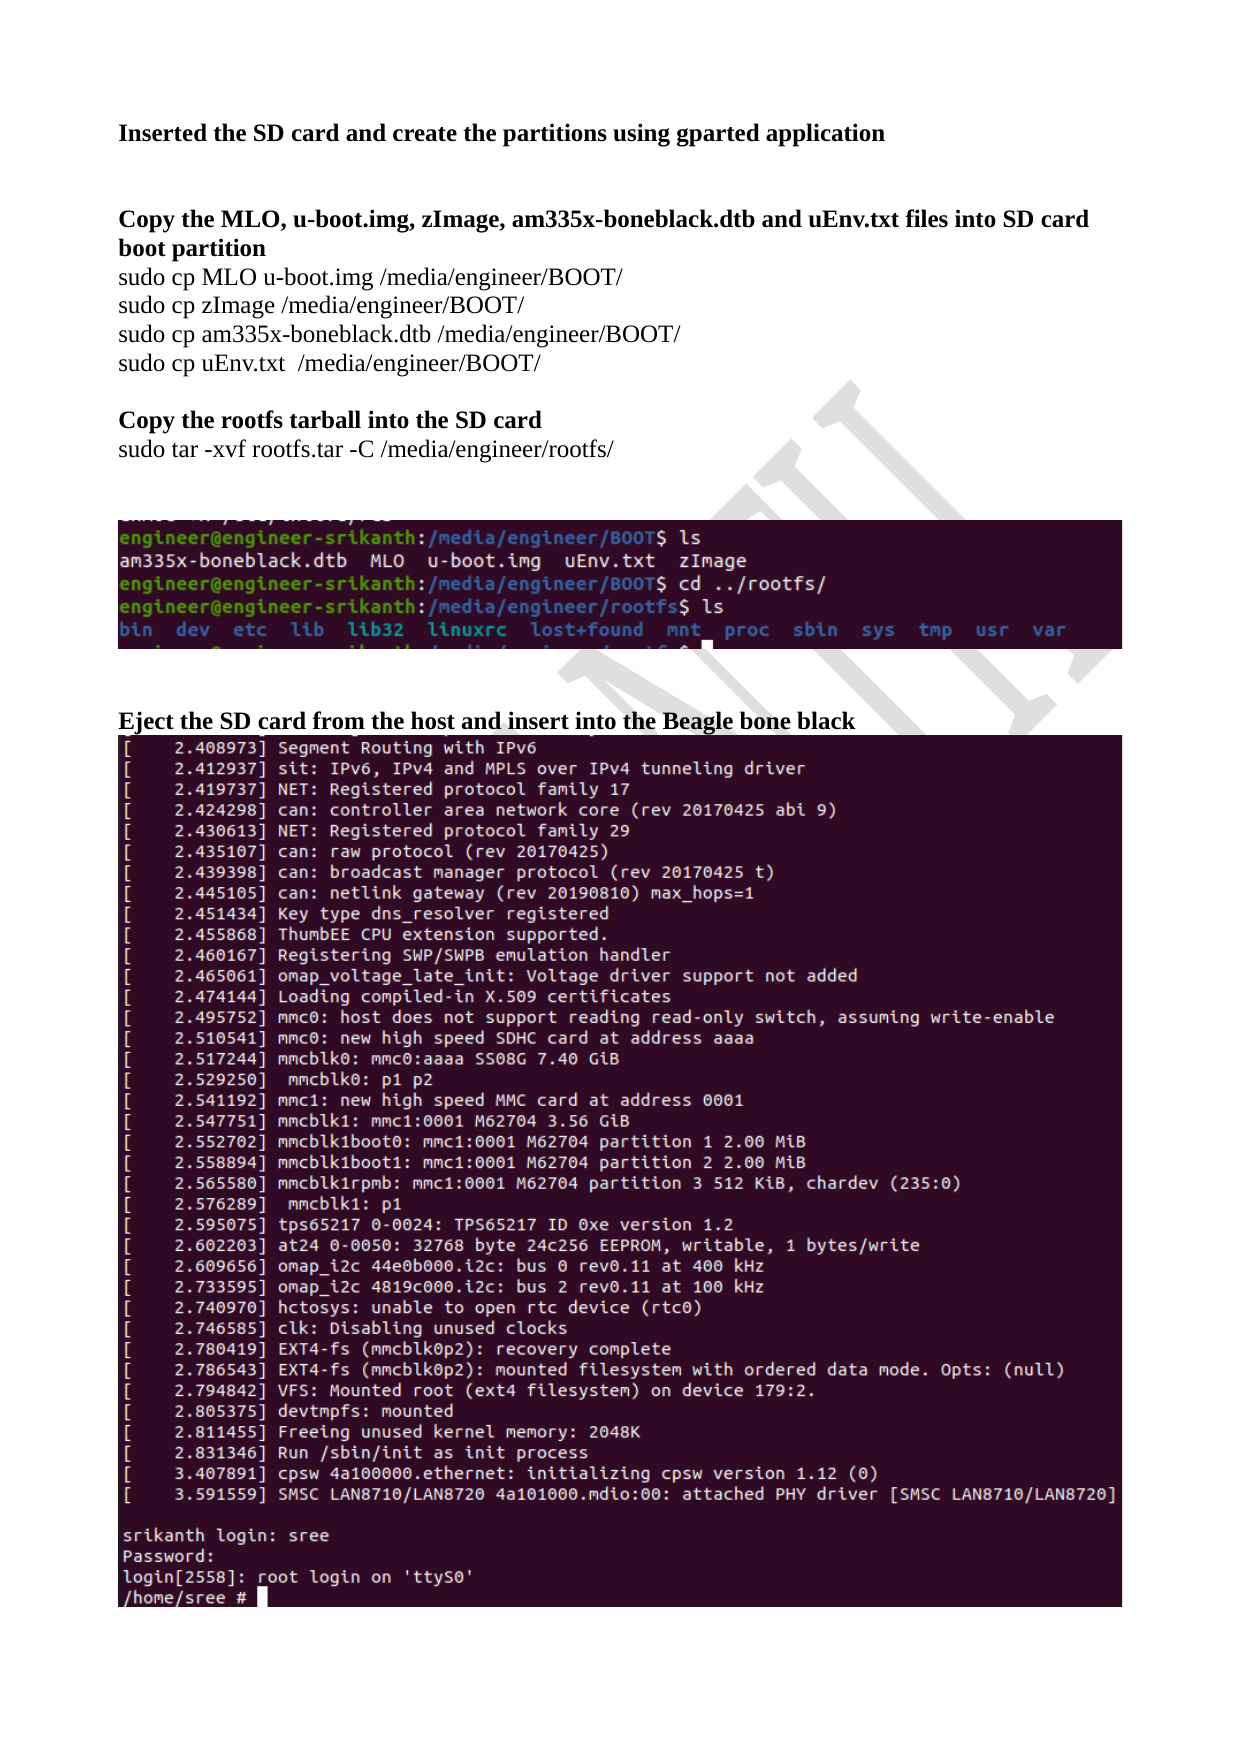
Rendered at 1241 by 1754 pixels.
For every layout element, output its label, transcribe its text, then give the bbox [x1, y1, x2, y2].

text sudo tar -xvf rootfs.tar -C /media/engineer/rootfs/ [118, 434, 880, 463]
text Inserted the SD card and create the partitions using gparted application [118, 118, 1122, 147]
text Eject the SD card from the host and insert into the Beagle bone black [118, 706, 643, 735]
text sudo cp zImage /media/engineer/BOOT/ [118, 291, 1122, 319]
text Eject the SD card from the host and insert into the Beagle bone black [764, 706, 897, 735]
text Copy the MLO, u-boot.img, zImage, am335x-boneblack.dtb and uEnv.txt files into SD card boot partition [118, 204, 1122, 262]
text sudo cp am335x-boneblack.dtb /media/engineer/BOOT/ [118, 319, 1122, 348]
text Eject the SD card from the host and insert into the Beagle bone black [1028, 706, 1122, 735]
text sudo cp uEnv.txt /media/engineer/BOOT/ [118, 348, 1122, 377]
text sudo cp MLO u-boot.img /media/engineer/BOOT/ [118, 262, 1122, 291]
text Eject the SD card from the host and insert into the Beagle bone black [899, 706, 1014, 735]
text [854, 406, 1122, 434]
text Copy the rootfs tarball into the SD card [118, 406, 851, 434]
text Eject the SD card from the host and insert into the Beagle bone black [632, 706, 694, 735]
text [881, 434, 1122, 463]
text Eject the SD card from the host and insert into the Beagle bone black [693, 706, 775, 735]
